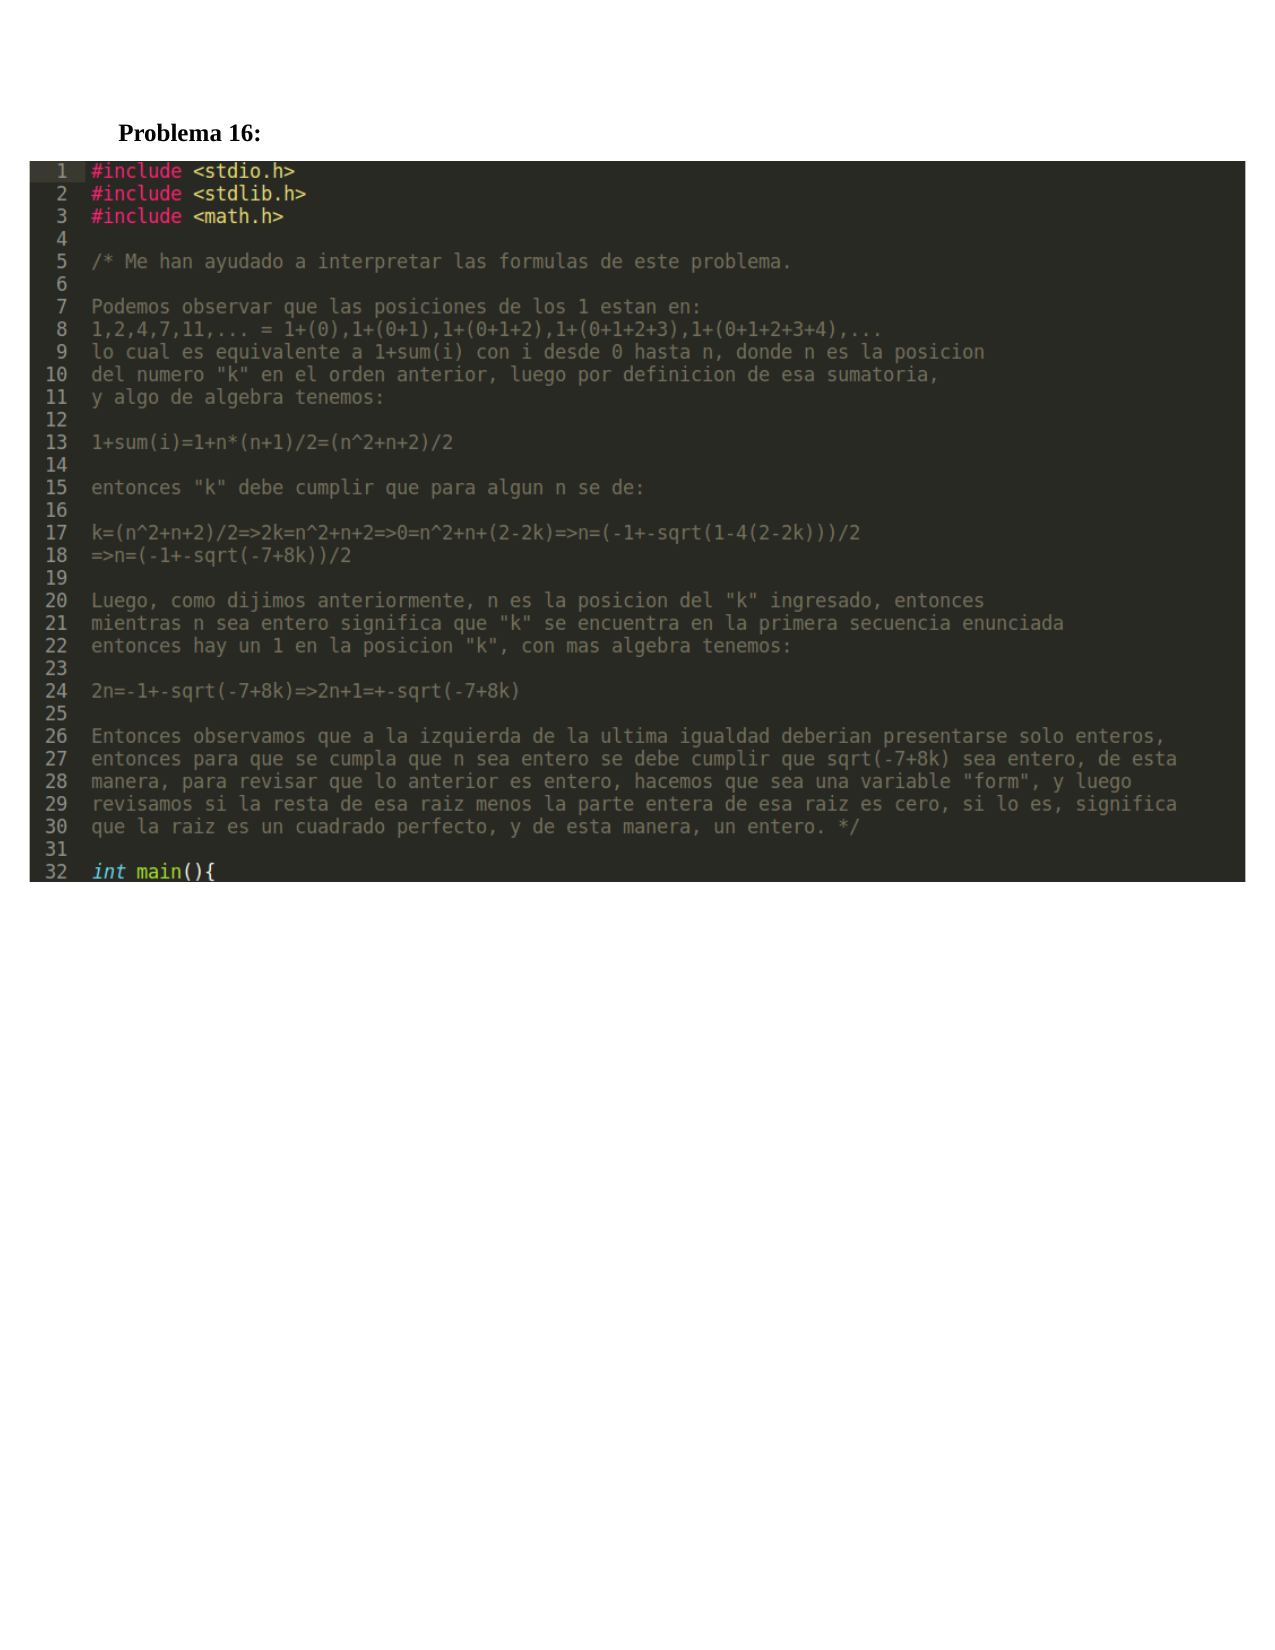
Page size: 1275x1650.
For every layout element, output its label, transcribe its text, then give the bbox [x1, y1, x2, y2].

picture [29, 161, 1246, 882]
text Problema 16: [118, 118, 1157, 147]
